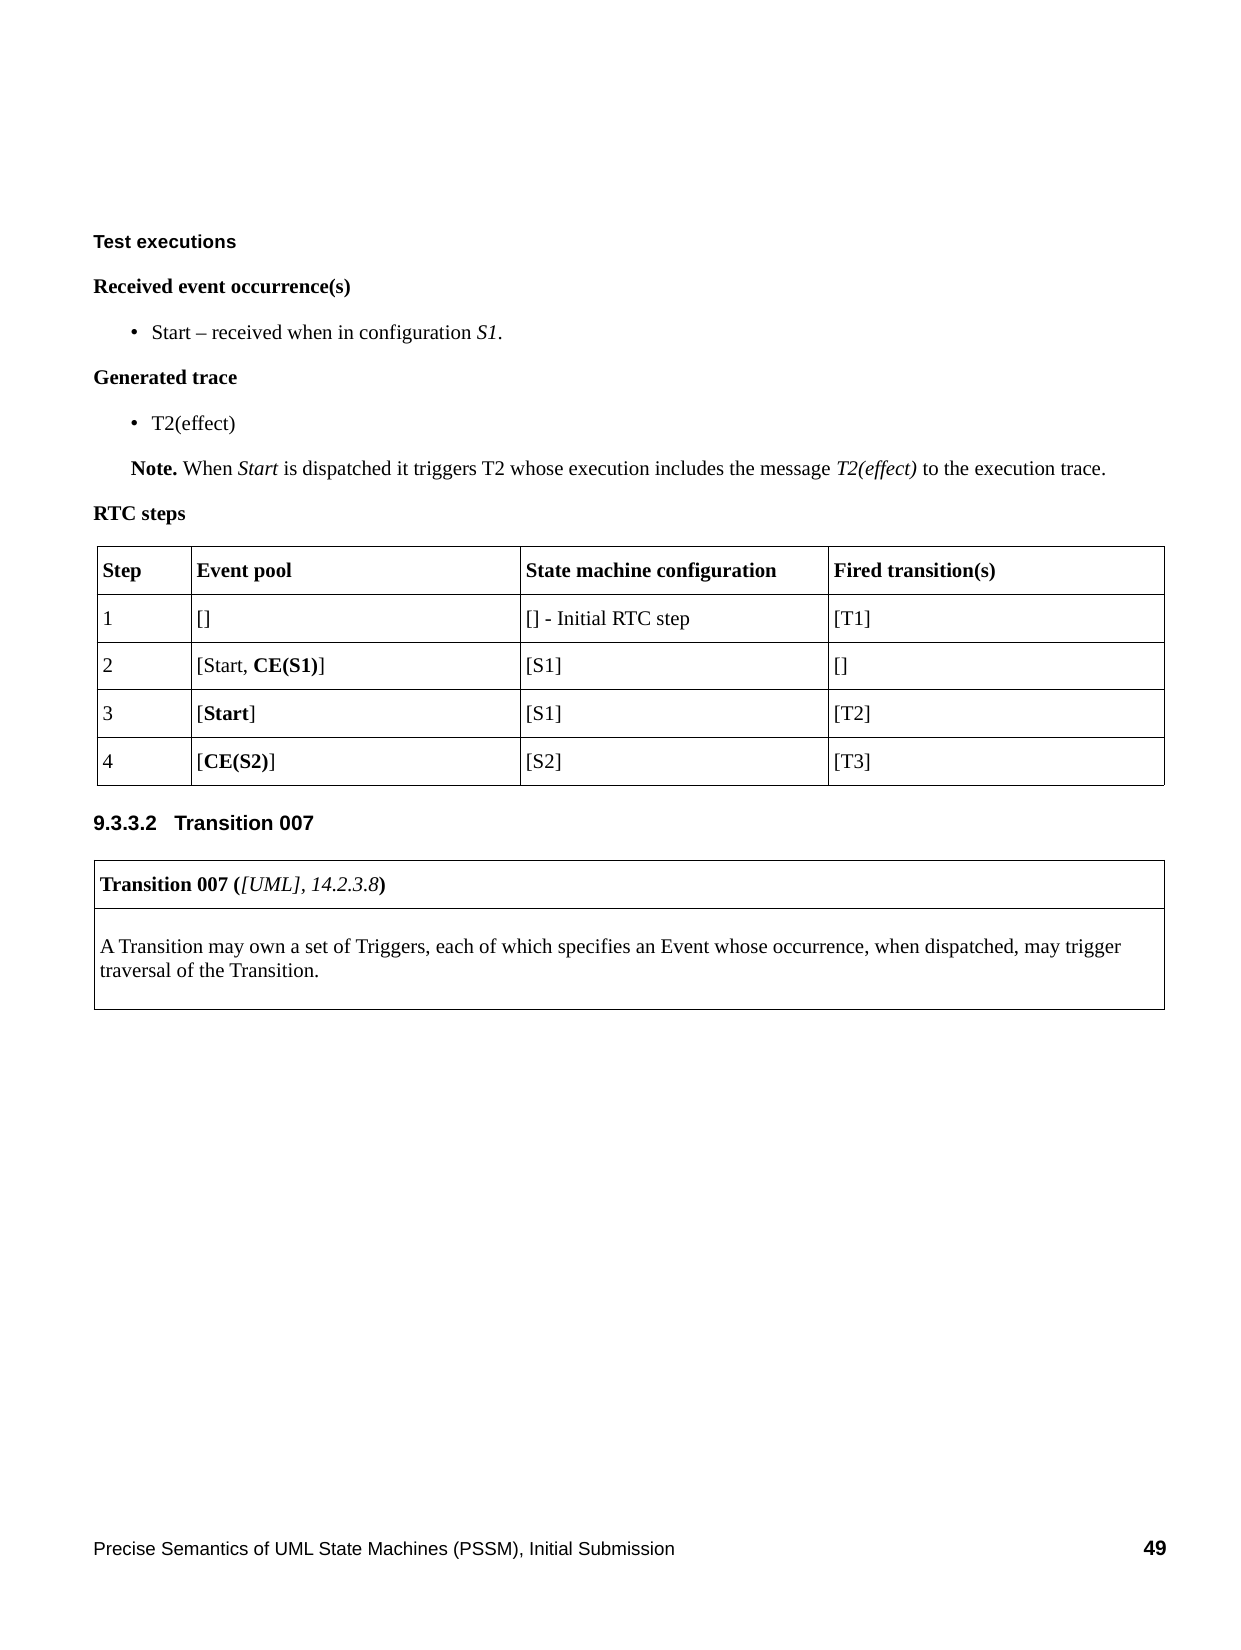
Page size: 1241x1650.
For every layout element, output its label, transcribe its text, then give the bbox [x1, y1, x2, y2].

table_cell 2 [98, 643, 191, 689]
table_header Fired transition(s) [829, 547, 1164, 594]
table_cell [T2] [829, 690, 1164, 737]
table_cell [Start, CE(S1)] [192, 643, 520, 689]
list Start – received when in configuration S1. [131, 319, 1164, 344]
table_cell [S1] [521, 690, 828, 737]
table_cell 3 [98, 690, 191, 737]
text Generated trace [93, 365, 1164, 389]
table_cell [T3] [829, 738, 1164, 785]
table_header Event pool [192, 547, 520, 594]
subtitle Transition 007 [93, 810, 1164, 835]
table_header Transition 007 ([UML], 14.2.3.8) [95, 861, 1164, 907]
table_cell 1 [98, 595, 191, 642]
table_cell [] - Initial RTC step [521, 595, 828, 642]
table_cell [CE(S2)] [192, 738, 520, 785]
text Note. When Start is dispatched it triggers T2 whose execution includes the message T2(effect) to the execution trace. [131, 456, 1164, 480]
text Received event occurrence(s) [93, 274, 1164, 298]
table_cell 4 [98, 738, 191, 785]
table_cell [T1] [829, 595, 1164, 642]
subtitle Test executions [93, 231, 1164, 253]
table_cell [Start] [192, 690, 520, 737]
table_header State machine configuration [521, 547, 828, 594]
table_cell [] [829, 643, 1164, 689]
text RTC steps [93, 501, 1164, 525]
table_cell [S2] [521, 738, 828, 785]
list T2(effect) [131, 410, 1164, 435]
table_cell A Transition may own a set of Triggers, each of which specifies an Event whose occurrence, when dispatched, may trigger traversal of the Transition. [95, 909, 1164, 1009]
table_cell [S1] [521, 643, 828, 689]
table_header Step [98, 547, 191, 594]
table_cell [] [192, 595, 520, 642]
